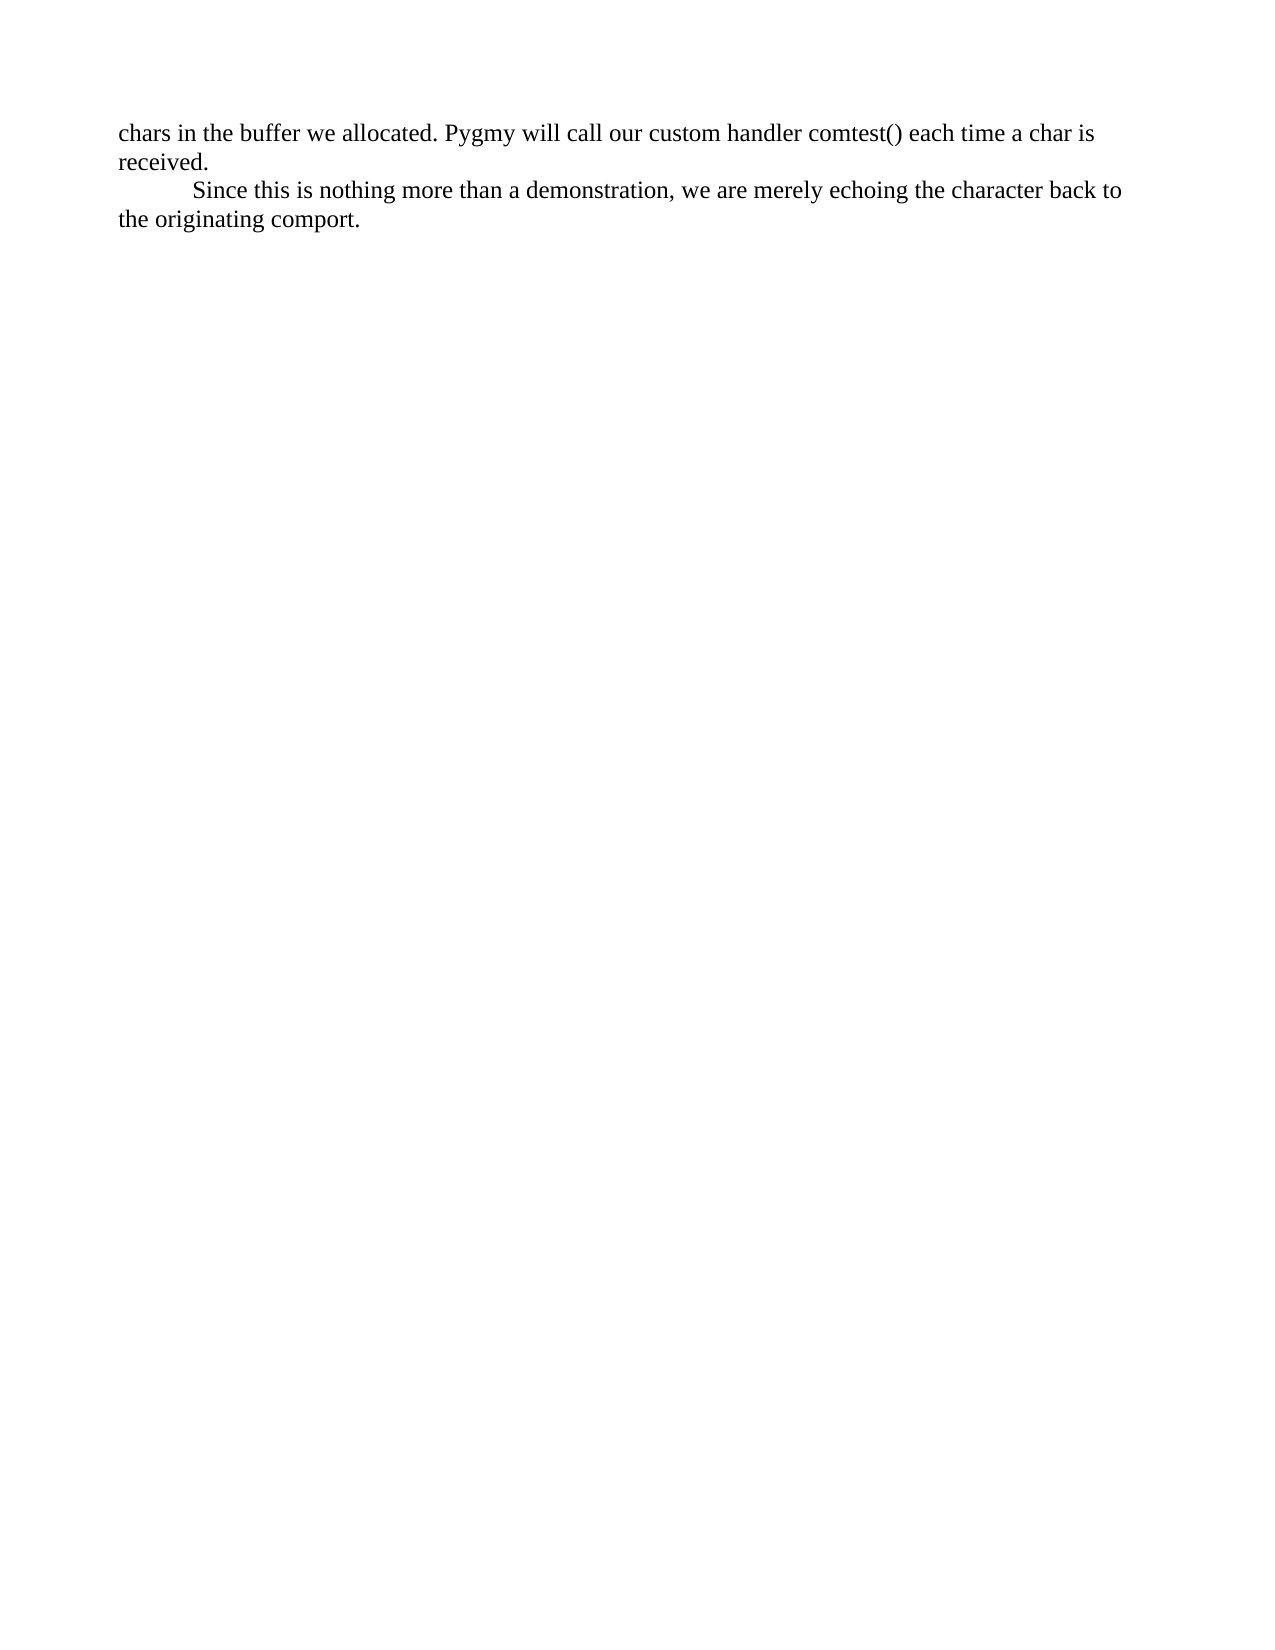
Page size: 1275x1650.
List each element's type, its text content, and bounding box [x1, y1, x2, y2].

text chars in the buffer we allocated. Pygmy will call our custom handler comtest() each time a char is received. [118, 118, 1157, 176]
text Since this is nothing more than a demonstration, we are merely echoing the character back to the originating comport. [118, 176, 1157, 233]
